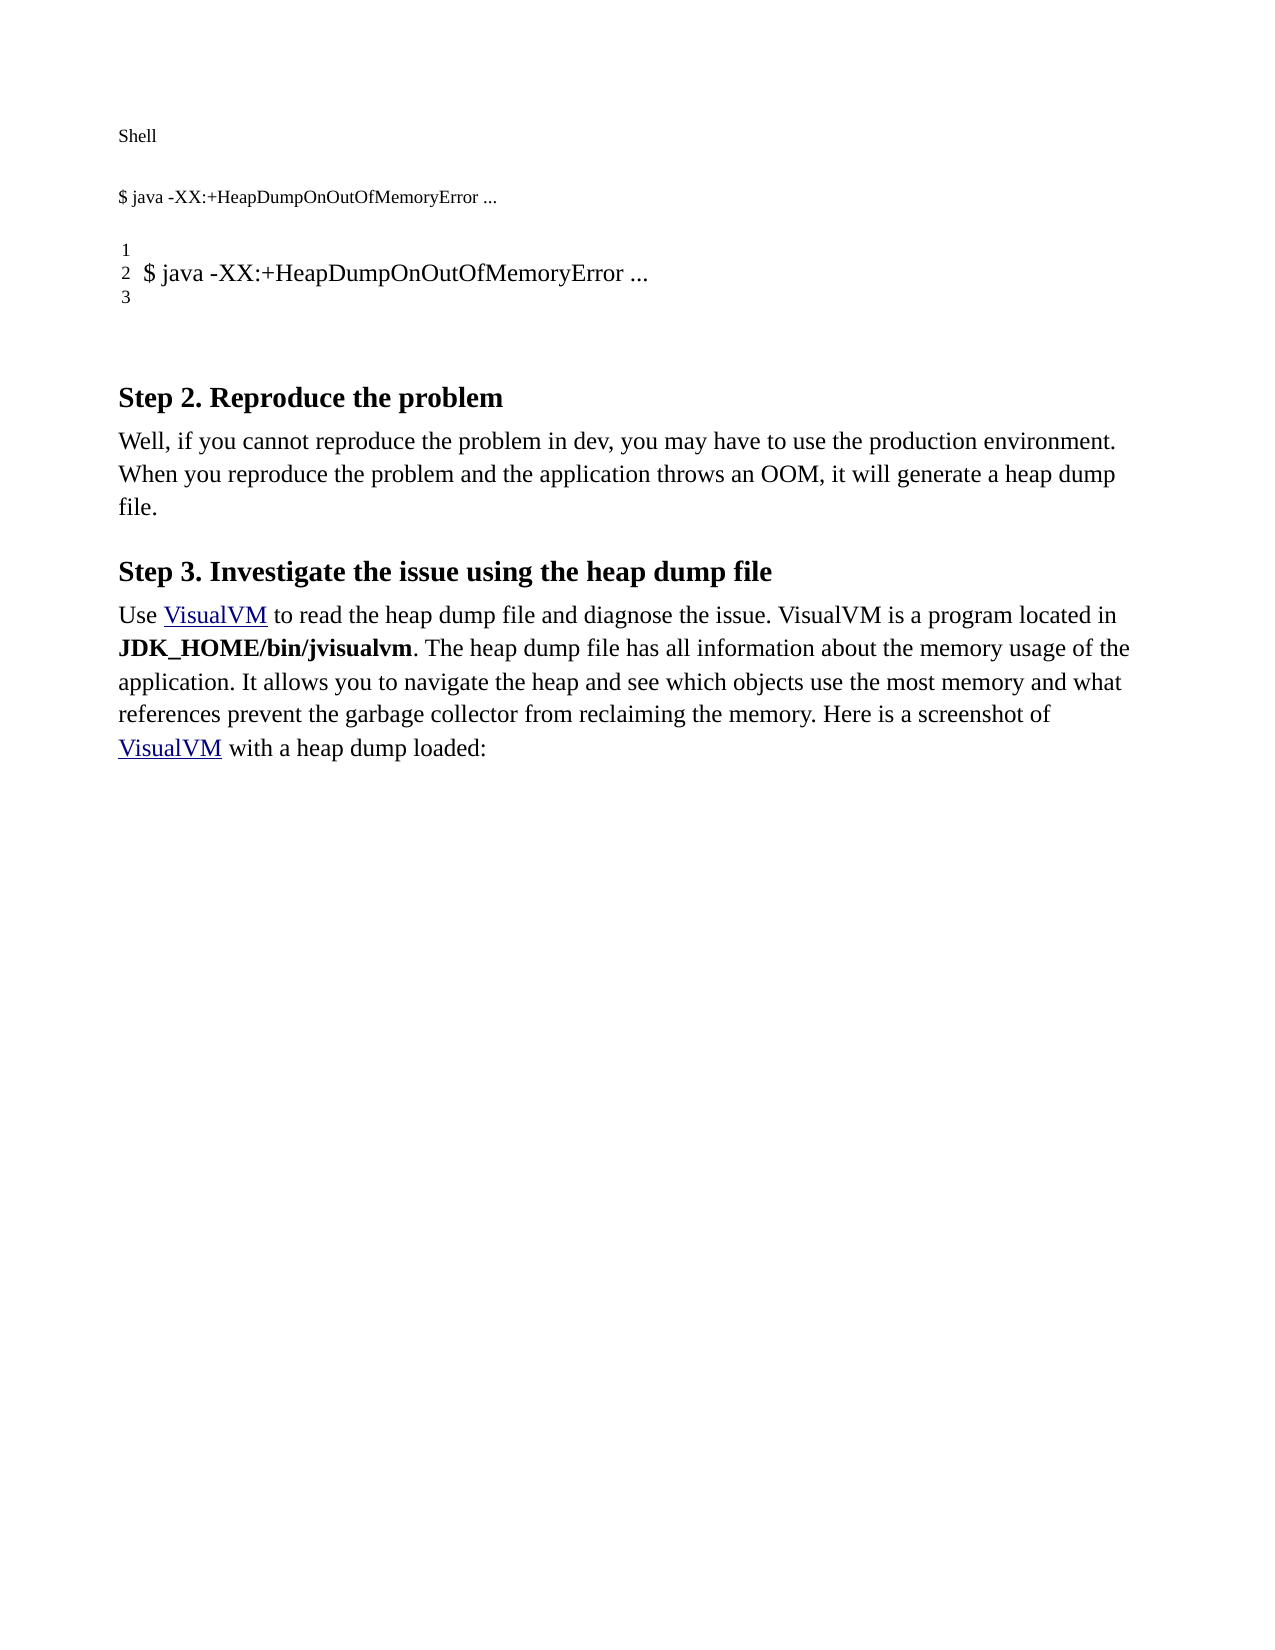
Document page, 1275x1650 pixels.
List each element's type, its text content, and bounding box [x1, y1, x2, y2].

text Use VisualVM to read the heap dump file and diagnose the issue. VisualVM is a program located in JDK_HOME/bin/jvisualvm. The heap dump file has all information about the memory usage of the application. It allows you to navigate the heap and see which objects use the most memory and what references prevent the garbage collector from reclaiming the memory. Here is a screenshot of VisualVM with a heap dump loaded: [118, 601, 1157, 761]
text $ java -XX:+HeapDumpOnOutOfMemoryError ... [118, 184, 1157, 207]
text Well, if you cannot reproduce the problem in dev, you may have to use the production environment. When you reproduce the problem and the application throws an OOM, it will generate a heap dump file. [118, 426, 1157, 521]
subtitle Step 2. Reproduce the problem [118, 380, 1157, 414]
subtitle Step 3. Investigate the issue using the heap dump file [118, 554, 1157, 588]
table_header $ java -XX:+HeapDumpOnOutOfMemoryError ... [140, 226, 1146, 318]
text Shell [118, 118, 1157, 146]
table_header 1 2 3 [118, 226, 140, 318]
